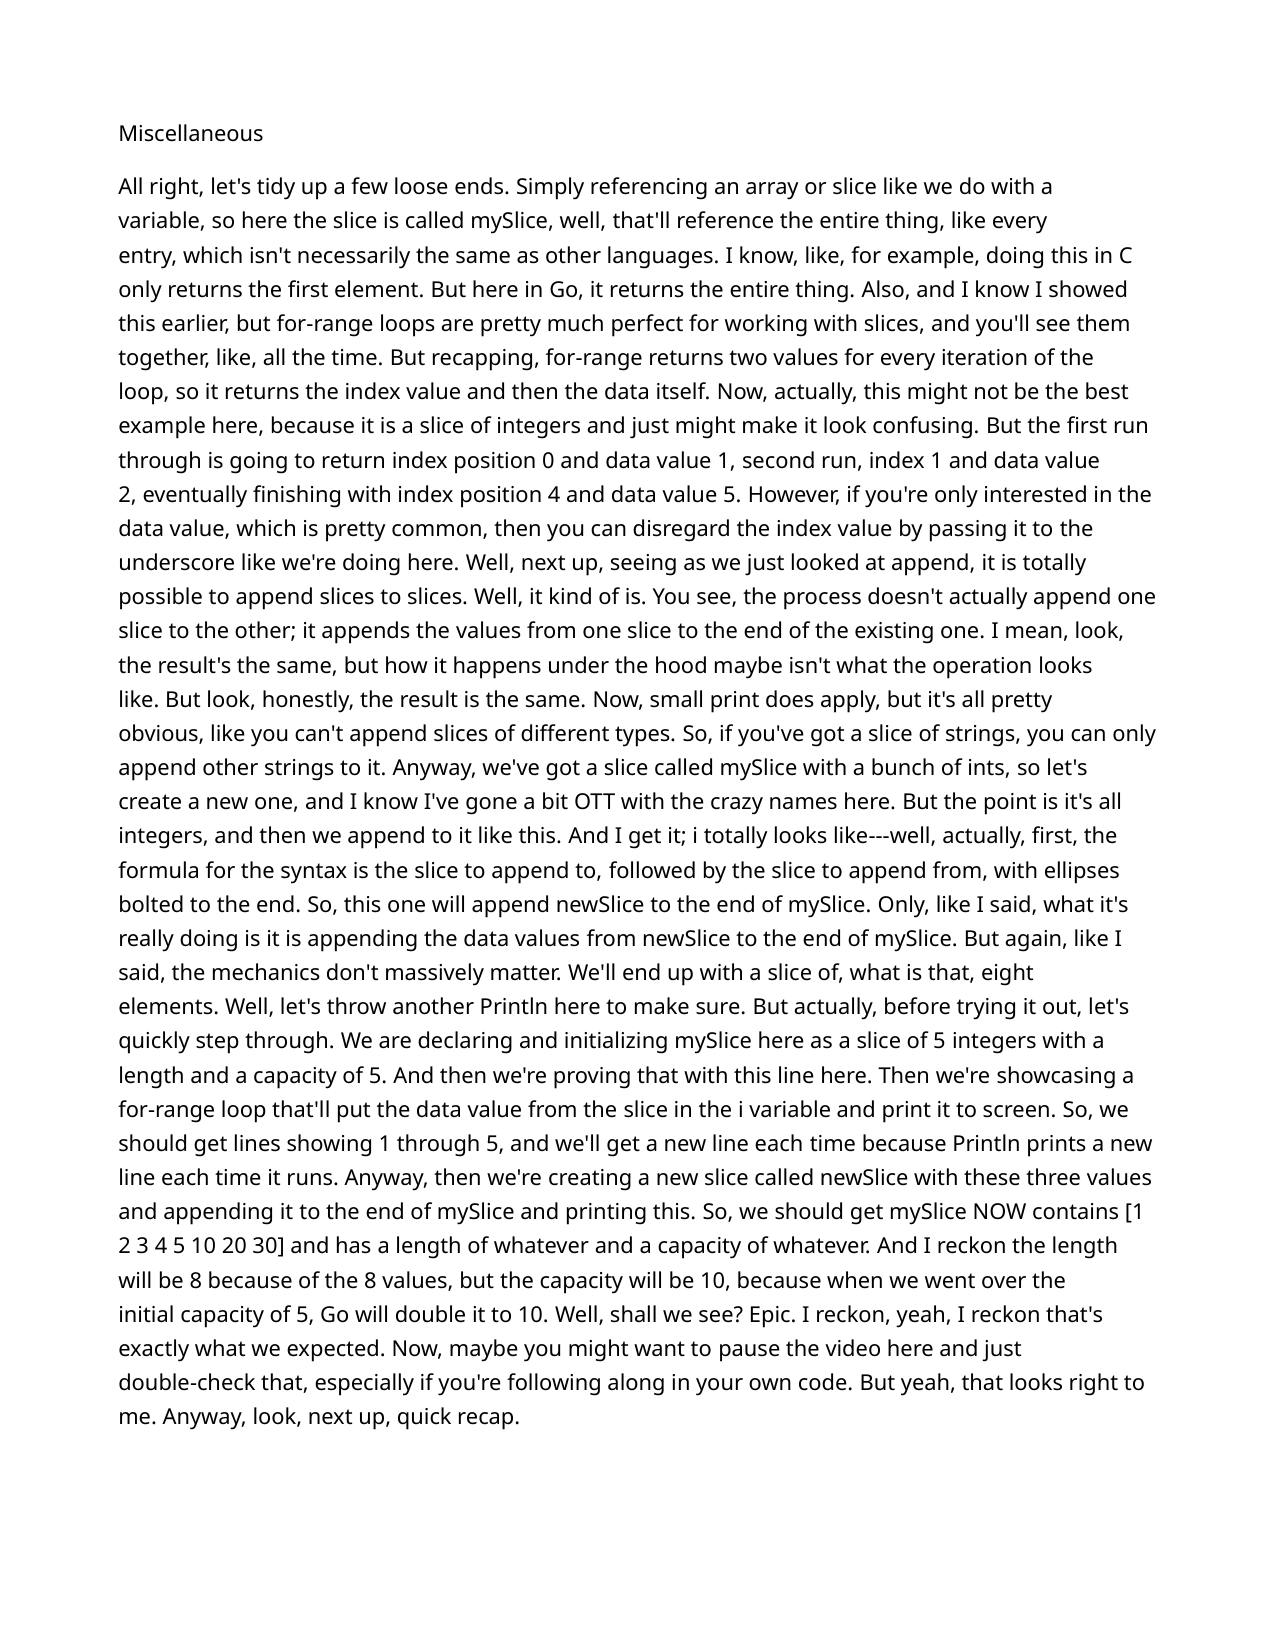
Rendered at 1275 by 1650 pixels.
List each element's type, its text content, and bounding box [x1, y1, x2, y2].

subtitle Miscellaneous [118, 118, 1157, 148]
text All right, let's tidy up a few loose ends. Simply referencing an array or slice like we do with a variable, so here the slice is called mySlice, well, that'll reference the entire thing, like every entry, which isn't necessarily the same as other languages. I know, like, for example, doing this in C only returns the first element. But here in Go, it returns the entire thing. Also, and I know I showed this earlier, but for‑range loops are pretty much perfect for working with slices, and you'll see them together, like, all the time. But recapping, for‑range returns two values for every iteration of the loop, so it returns the index value and then the data itself. Now, actually, this might not be the best example here, because it is a slice of integers and just might make it look confusing. But the first run through is going to return index position 0 and data value 1, second run, index 1 and data value 2, eventually finishing with index position 4 and data value 5. However, if you're only interested in the data value, which is pretty common, then you can disregard the index value by passing it to the underscore like we're doing here. Well, next up, seeing as we just looked at append, it is totally possible to append slices to slices. Well, it kind of is. You see, the process doesn't actually append one slice to the other; it appends the values from one slice to the end of the existing one. I mean, look, the result's the same, but how it happens under the hood maybe isn't what the operation looks like. But look, honestly, the result is the same. Now, small print does apply, but it's all pretty obvious, like you can't append slices of different types. So, if you've got a slice of strings, you can only append other strings to it. Anyway, we've got a slice called mySlice with a bunch of ints, so let's create a new one, and I know I've gone a bit OTT with the crazy names here. But the point is it's all integers, and then we append to it like this. And I get it; i totally looks like‑‑‑well, actually, first, the formula for the syntax is the slice to append to, followed by the slice to append from, with ellipses bolted to the end. So, this one will append newSlice to the end of mySlice. Only, like I said, what it's really doing is it is appending the data values from newSlice to the end of mySlice. But again, like I said, the mechanics don't massively matter. We'll end up with a slice of, what is that, eight elements. Well, let's throw another Println here to make sure. But actually, before trying it out, let's quickly step through. We are declaring and initializing mySlice here as a slice of 5 integers with a length and a capacity of 5. And then we're proving that with this line here. Then we're showcasing a for‑range loop that'll put the data value from the slice in the i variable and print it to screen. So, we should get lines showing 1 through 5, and we'll get a new line each time because Println prints a new line each time it runs. Anyway, then we're creating a new slice called newSlice with these three values and appending it to the end of mySlice and printing this. So, we should get mySlice NOW contains [1 2 3 4 5 10 20 30] and has a length of whatever and a capacity of whatever. And I reckon the length will be 8 because of the 8 values, but the capacity will be 10, because when we went over the initial capacity of 5, Go will double it to 10. Well, shall we see? Epic. I reckon, yeah, I reckon that's exactly what we expected. Now, maybe you might want to pause the video here and just double‑check that, especially if you're following along in your own code. But yeah, that looks right to me. Anyway, look, next up, quick recap. [118, 171, 1157, 1431]
